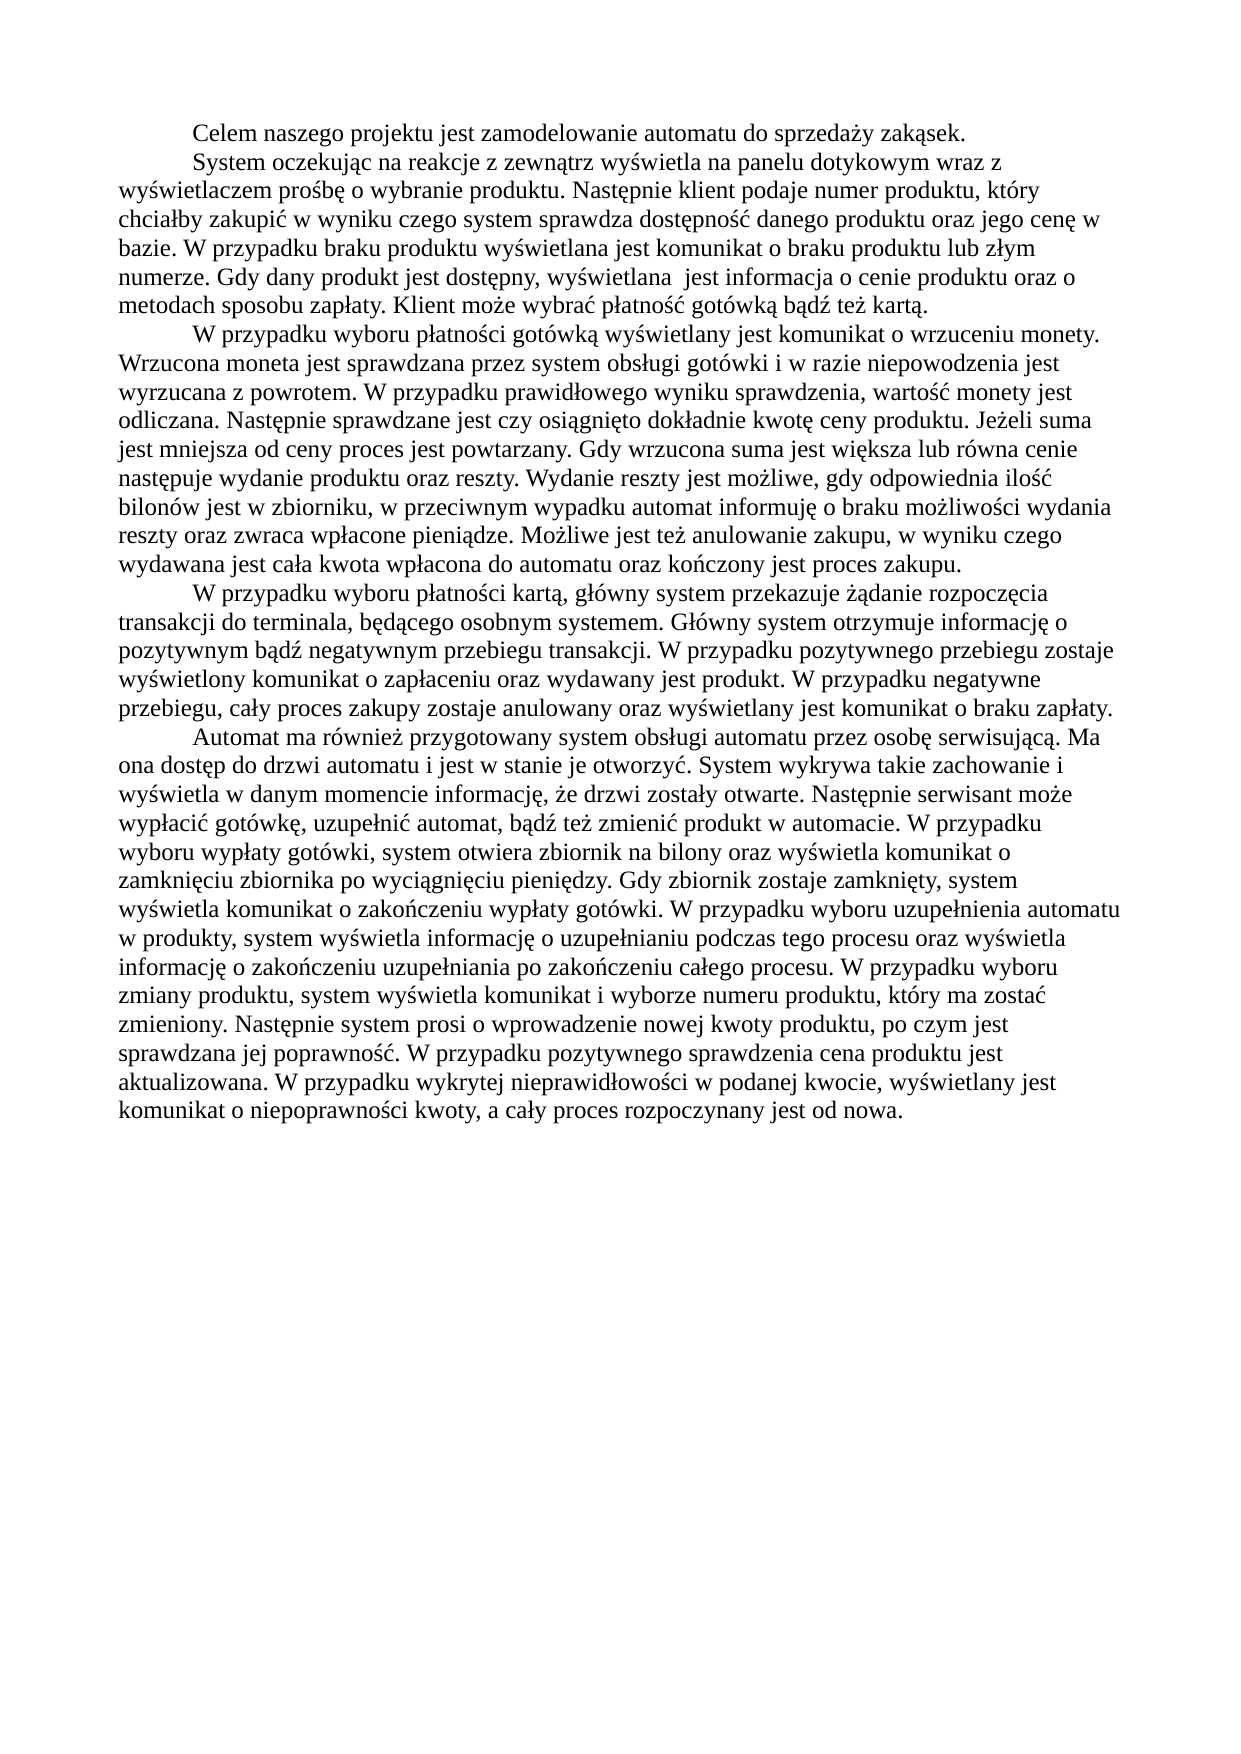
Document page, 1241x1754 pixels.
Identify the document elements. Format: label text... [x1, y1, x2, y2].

text W przypadku wyboru płatności gotówką wyświetlany jest komunikat o wrzuceniu monety. Wrzucona moneta jest sprawdzana przez system obsługi gotówki i w razie niepowodzenia jest wyrzucana z powrotem. W przypadku prawidłowego wyniku sprawdzenia, wartość monety jest odliczana. Następnie sprawdzane jest czy osiągnięto dokładnie kwotę ceny produktu. Jeżeli suma jest mniejsza od ceny proces jest powtarzany. Gdy wrzucona suma jest większa lub równa cenie następuje wydanie produktu oraz reszty. Wydanie reszty jest możliwe, gdy odpowiednia ilość bilonów jest w zbiorniku, w przeciwnym wypadku automat informuję o braku możliwości wydania reszty oraz zwraca wpłacone pieniądze. Możliwe jest też anulowanie zakupu, w wyniku czego wydawana jest cała kwota wpłacona do automatu oraz kończony jest proces zakupu. [118, 319, 1122, 578]
text Automat ma również przygotowany system obsługi automatu przez osobę serwisującą. Ma ona dostęp do drzwi automatu i jest w stanie je otworzyć. System wykrywa takie zachowanie i wyświetla w danym momencie informację, że drzwi zostały otwarte. Następnie serwisant może wypłacić gotówkę, uzupełnić automat, bądź też zmienić produkt w automacie. W przypadku wyboru wypłaty gotówki, system otwiera zbiornik na bilony oraz wyświetla komunikat o zamknięciu zbiornika po wyciągnięciu pieniędzy. Gdy zbiornik zostaje zamknięty, system wyświetla komunikat o zakończeniu wypłaty gotówki. W przypadku wyboru uzupełnienia automatu [118, 722, 1122, 923]
text Celem naszego projektu jest zamodelowanie automatu do sprzedaży zakąsek. [118, 118, 1122, 147]
text w produkty, system wyświetla informację o uzupełnianiu podczas tego procesu oraz wyświetla informację o zakończeniu uzupełniania po zakończeniu całego procesu. W przypadku wyboru zmiany produktu, system wyświetla komunikat i wyborze numeru produktu, który ma zostać zmieniony. Następnie system prosi o wprowadzenie nowej kwoty produktu, po czym jest sprawdzana jej poprawność. W przypadku pozytywnego sprawdzenia cena produktu jest aktualizowana. W przypadku wykrytej nieprawidłowości w podanej kwocie, wyświetlany jest komunikat o niepoprawności kwoty, a cały proces rozpoczynany jest od nowa. [118, 923, 1122, 1124]
text W przypadku wyboru płatności kartą, główny system przekazuje żądanie rozpoczęcia transakcji do terminala, będącego osobnym systemem. Główny system otrzymuje informację o pozytywnym bądź negatywnym przebiegu transakcji. W przypadku pozytywnego przebiegu zostaje wyświetlony komunikat o zapłaceniu oraz wydawany jest produkt. W przypadku negatywne przebiegu, cały proces zakupy zostaje anulowany oraz wyświetlany jest komunikat o braku zapłaty. [118, 578, 1122, 722]
text System oczekując na reakcje z zewnątrz wyświetla na panelu dotykowym wraz z wyświetlaczem prośbę o wybranie produktu. Następnie klient podaje numer produktu, który chciałby zakupić w wyniku czego system sprawdza dostępność danego produktu oraz jego cenę w bazie. W przypadku braku produktu wyświetlana jest komunikat o braku produktu lub złym numerze. Gdy dany produkt jest dostępny, wyświetlana jest informacja o cenie produktu oraz o metodach sposobu zapłaty. Klient może wybrać płatność gotówką bądź też kartą. [118, 147, 1122, 319]
